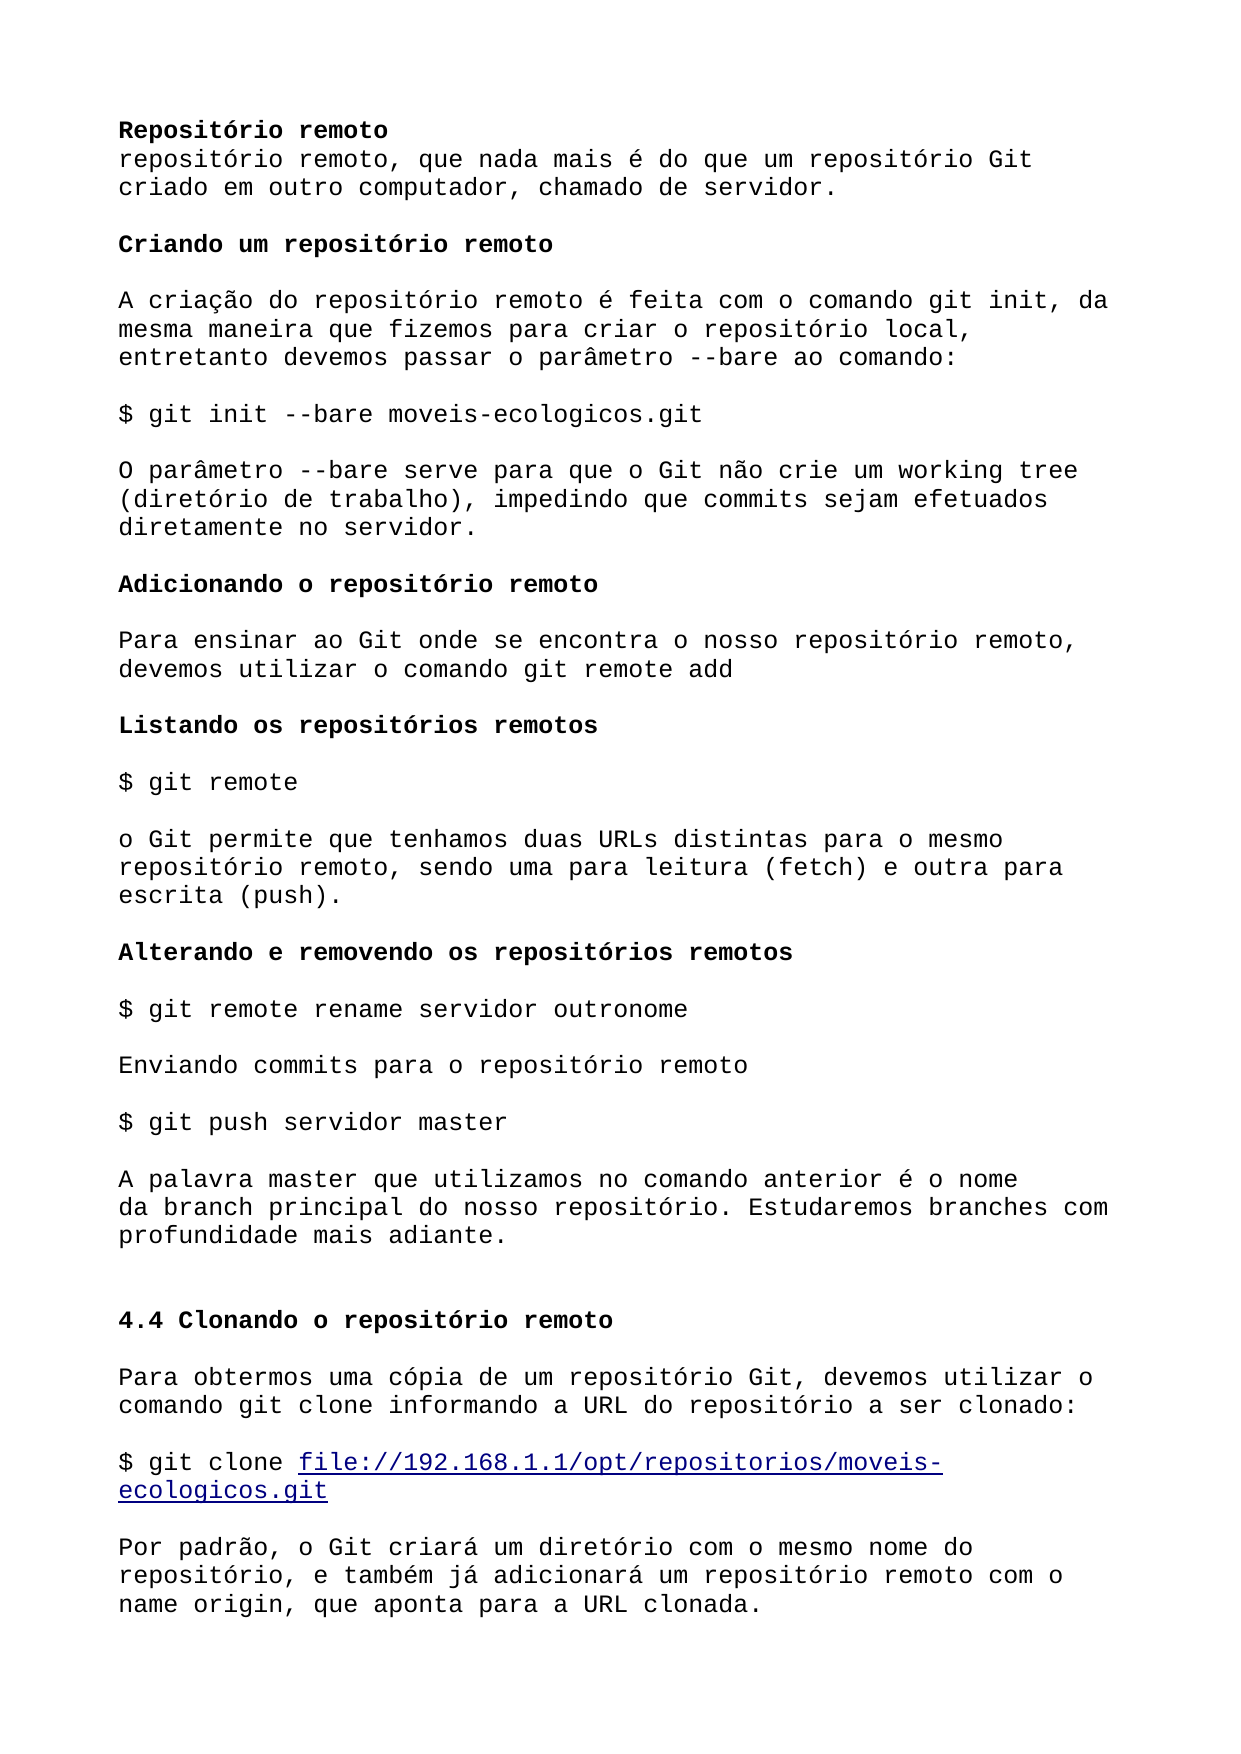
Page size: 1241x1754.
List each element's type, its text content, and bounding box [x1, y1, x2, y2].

text Listando os repositórios remotos [118, 713, 1122, 741]
text Para obtermos uma cópia de um repositório Git, devemos utilizar o comando git clone informando a URL do repositório a ser clonado: [118, 1365, 1122, 1421]
text $ git clone file://192.168.1.1/opt/repositorios/moveis-ecologicos.git [118, 1450, 1122, 1506]
text Criando um repositório remoto [118, 231, 1122, 260]
text da branch principal do nosso repositório. Estudaremos branches com [118, 1195, 1122, 1223]
text Adicionando o repositório remoto [118, 571, 1122, 600]
text Repositório remoto [118, 118, 1122, 146]
text o Git permite que tenhamos duas URLs distintas para o mesmo repositório remoto, sendo uma para leitura (fetch) e outra para escrita (push). [118, 826, 1122, 911]
text mesma maneira que fizemos para criar o repositório local, entretanto devemos passar o parâmetro --bare ao comando: [118, 316, 1122, 373]
text repositório remoto, que nada mais é do que um repositório Git criado em outro computador, chamado de servidor. [118, 146, 1122, 203]
text A criação do repositório remoto é feita com o comando git init, da [118, 288, 1122, 316]
text profundidade mais adiante. [118, 1223, 1122, 1251]
text Alterando e removendo os repositórios remotos [118, 940, 1122, 968]
text $ git remote [118, 770, 1122, 798]
text Por padrão, o Git criará um diretório com o mesmo nome do repositório, e também já adicionará um repositório remoto com o name origin, que aponta para a URL clonada. [118, 1535, 1122, 1620]
text 4.4 Clonando o repositório remoto [118, 1308, 1122, 1336]
text A palavra master que utilizamos no comando anterior é o nome [118, 1166, 1122, 1195]
text Para ensinar ao Git onde se encontra o nosso repositório remoto, devemos utilizar o comando git remote add [118, 628, 1122, 685]
text $ git push servidor master [118, 1110, 1122, 1138]
text $ git remote rename servidor outronome [118, 996, 1122, 1025]
text $ git init --bare moveis-ecologicos.git [118, 401, 1122, 430]
text Enviando commits para o repositório remoto [118, 1053, 1122, 1081]
text O parâmetro --bare serve para que o Git não crie um working tree (diretório de trabalho), impedindo que commits sejam efetuados diretamente no servidor. [118, 458, 1122, 543]
